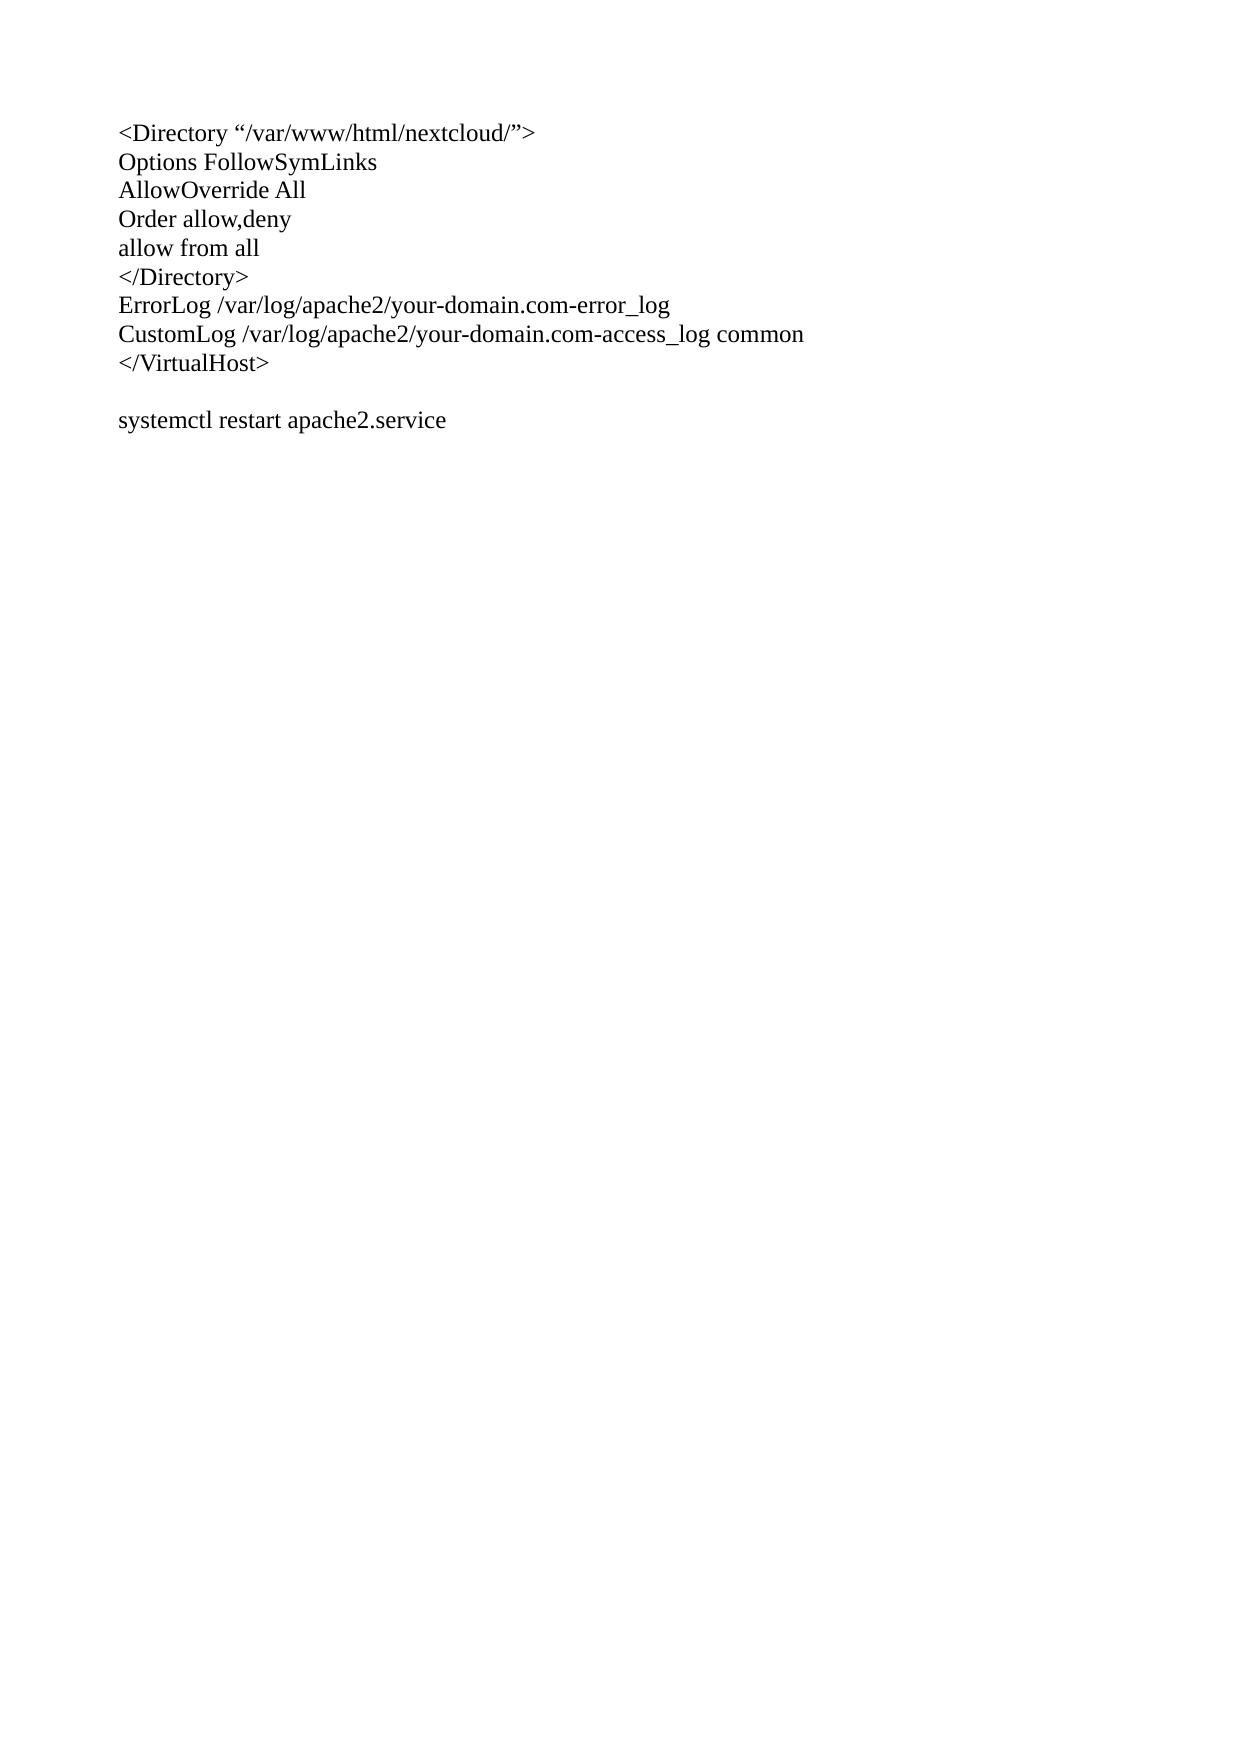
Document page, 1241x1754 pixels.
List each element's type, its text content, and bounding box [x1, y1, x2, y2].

text <Directory “/var/www/html/nextcloud/”> [118, 118, 1122, 147]
text allow from all [118, 233, 1122, 262]
text Order allow,deny [118, 204, 1122, 233]
text </Directory> [118, 262, 1122, 291]
text systemctl restart apache2.service [118, 406, 1122, 434]
text ErrorLog /var/log/apache2/your-domain.com-error_log [118, 291, 1122, 319]
text Options FollowSymLinks [118, 147, 1122, 176]
text CustomLog /var/log/apache2/your-domain.com-access_log common [118, 319, 1122, 348]
text AllowOverride All [118, 176, 1122, 204]
text </VirtualHost> [118, 348, 1122, 377]
